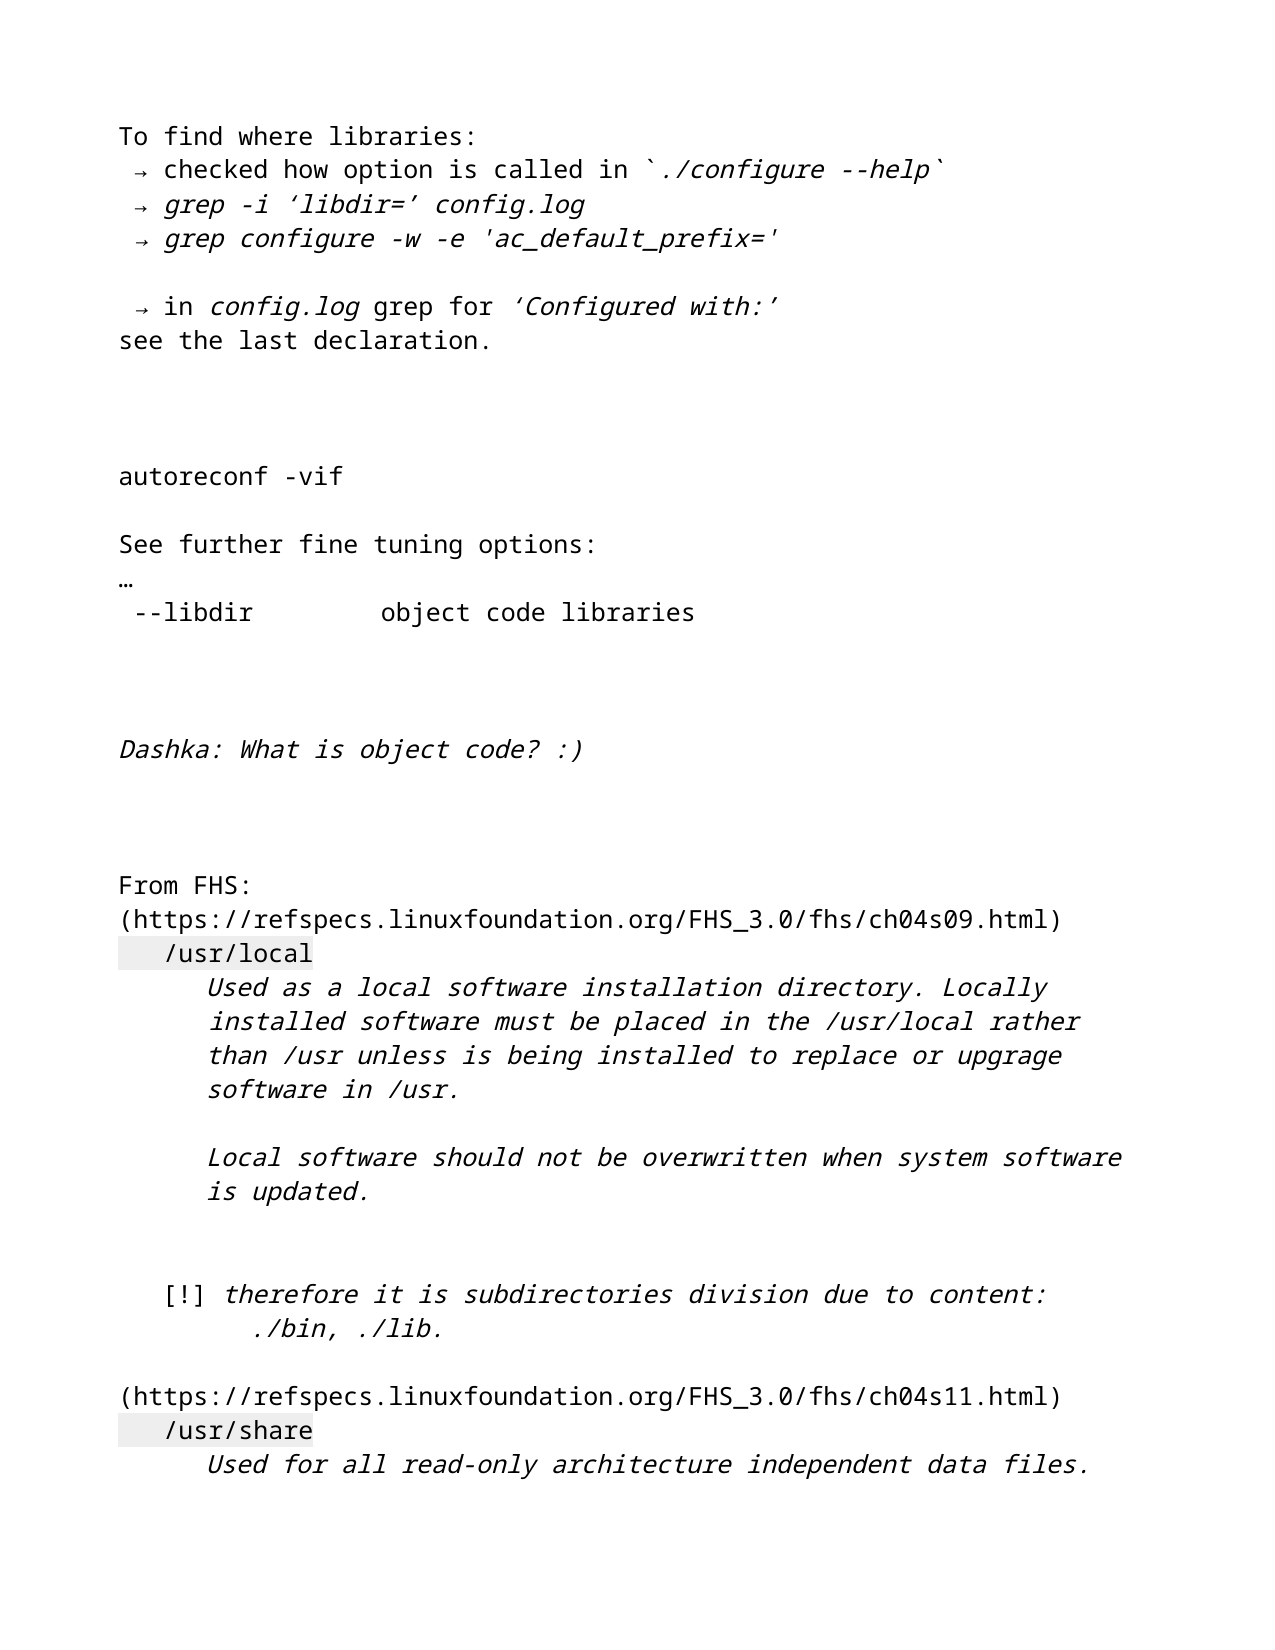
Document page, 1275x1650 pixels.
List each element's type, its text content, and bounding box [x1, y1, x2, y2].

text … [118, 561, 1157, 595]
text ./bin, ./lib. [118, 1310, 1157, 1344]
text software in /usr. [118, 1072, 1157, 1106]
text /usr/local [118, 936, 1157, 970]
text Dashka: What is object code? :) [118, 731, 1157, 765]
text From FHS: (https://refspecs.linuxfoundation.org/FHS_3.0/fhs/ch04s09.html) [118, 867, 1157, 936]
text Used as a local software installation directory. Locally [118, 970, 1157, 1004]
text See further fine tuning options: [118, 527, 1157, 561]
text Local software should not be overwritten when system software [118, 1140, 1157, 1174]
text → grep configure -w -e 'ac_default_prefix=' [118, 220, 1157, 254]
text (https://refspecs.linuxfoundation.org/FHS_3.0/fhs/ch04s11.html) [118, 1378, 1157, 1412]
text → grep -i ‘libdir=’ config.log [118, 186, 1157, 220]
text /usr/share [118, 1412, 1157, 1447]
text --libdir object code libraries [118, 595, 1157, 629]
text To find where libraries: [118, 118, 1157, 152]
text → in config.log grep for ‘Configured with:’ [118, 288, 1157, 322]
text [!] therefore it is subdirectories division due to content: [118, 1276, 1157, 1310]
text than /usr unless is being installed to replace or upgrage [118, 1038, 1157, 1072]
text is updated. [118, 1174, 1157, 1208]
text Used for all read-only architecture independent data files. [118, 1447, 1157, 1481]
text → checked how option is called in `./configure --help` [118, 152, 1157, 186]
text installed software must be placed in the /usr/local rather [118, 1004, 1157, 1038]
text see the last declaration. [118, 322, 1157, 357]
text autoreconf -vif [118, 459, 1157, 493]
